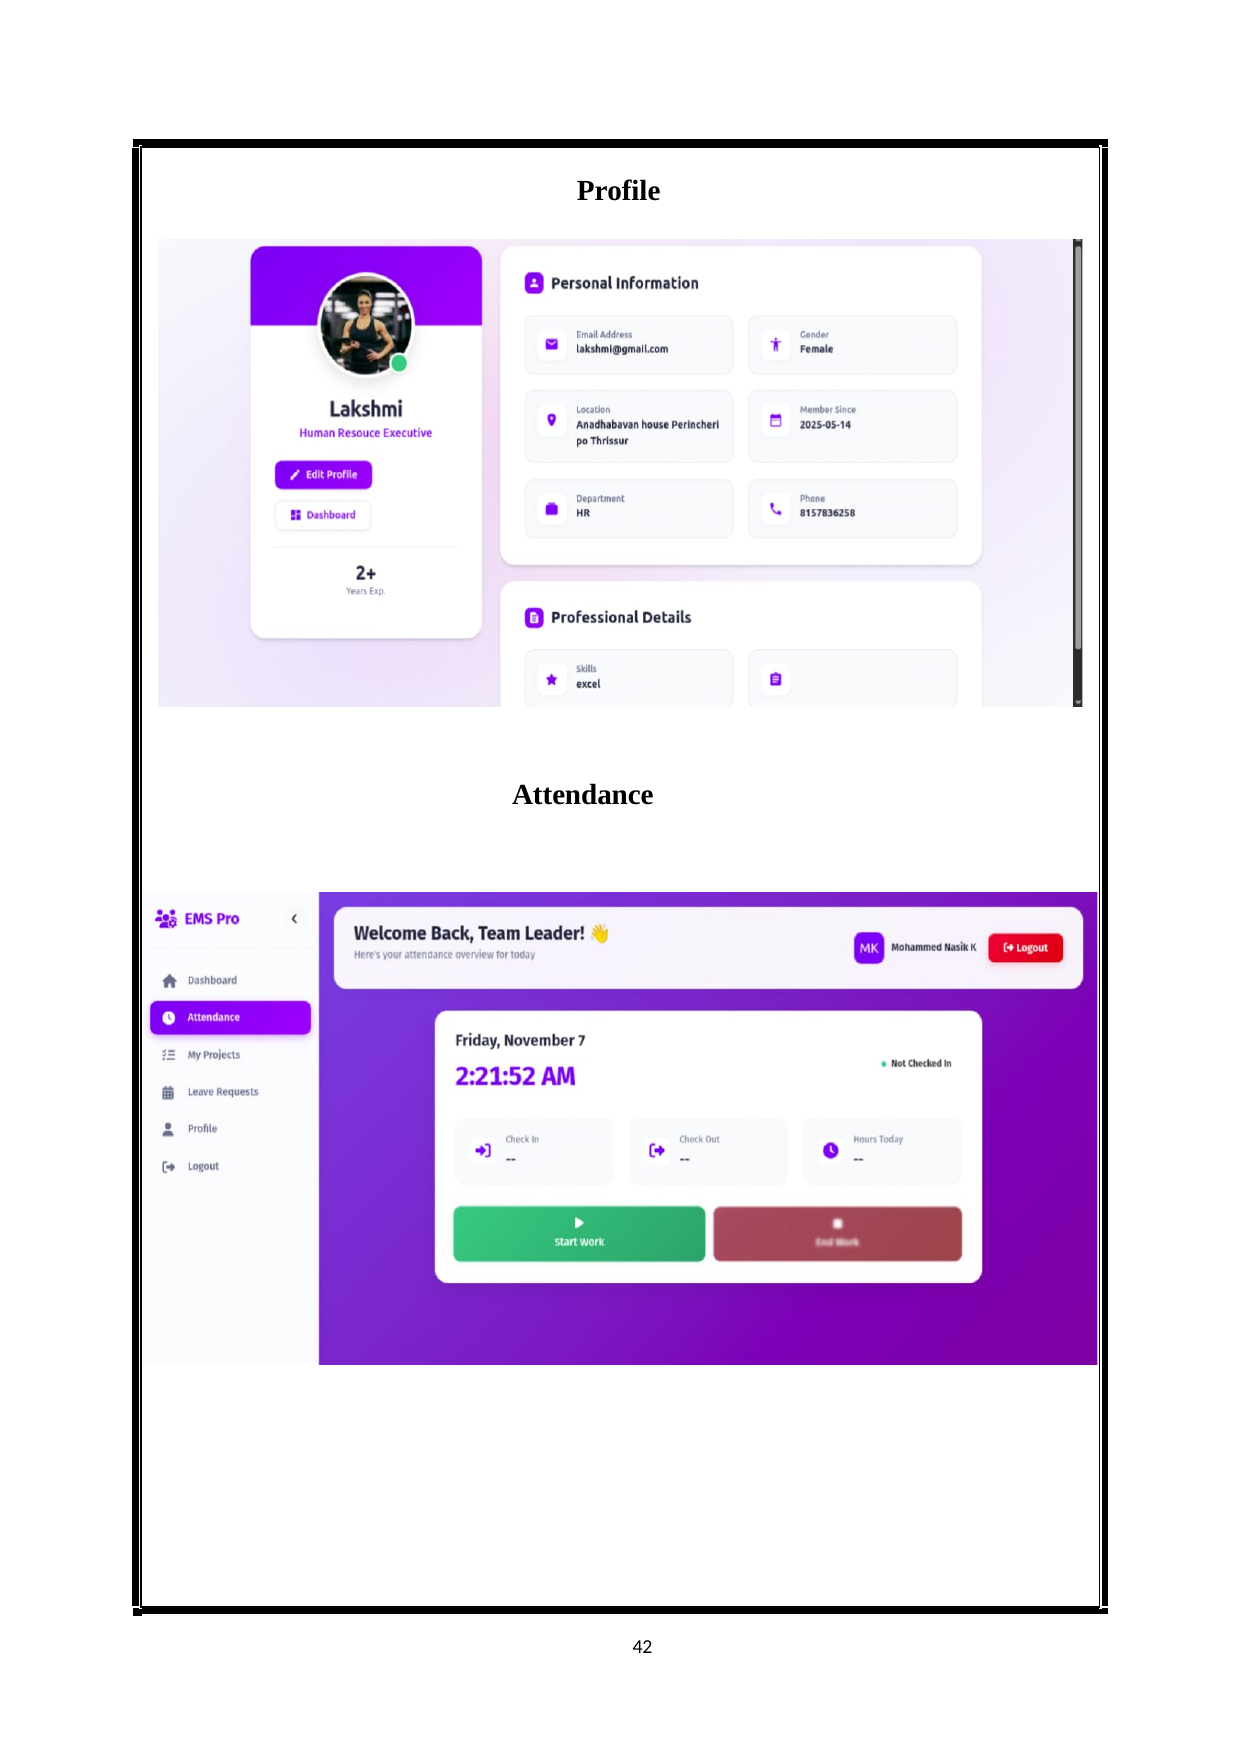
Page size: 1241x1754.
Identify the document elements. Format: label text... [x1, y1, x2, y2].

text Profile [398, 173, 767, 207]
picture [158, 239, 1083, 707]
picture [142, 892, 1098, 1365]
text Attendance [398, 777, 767, 811]
